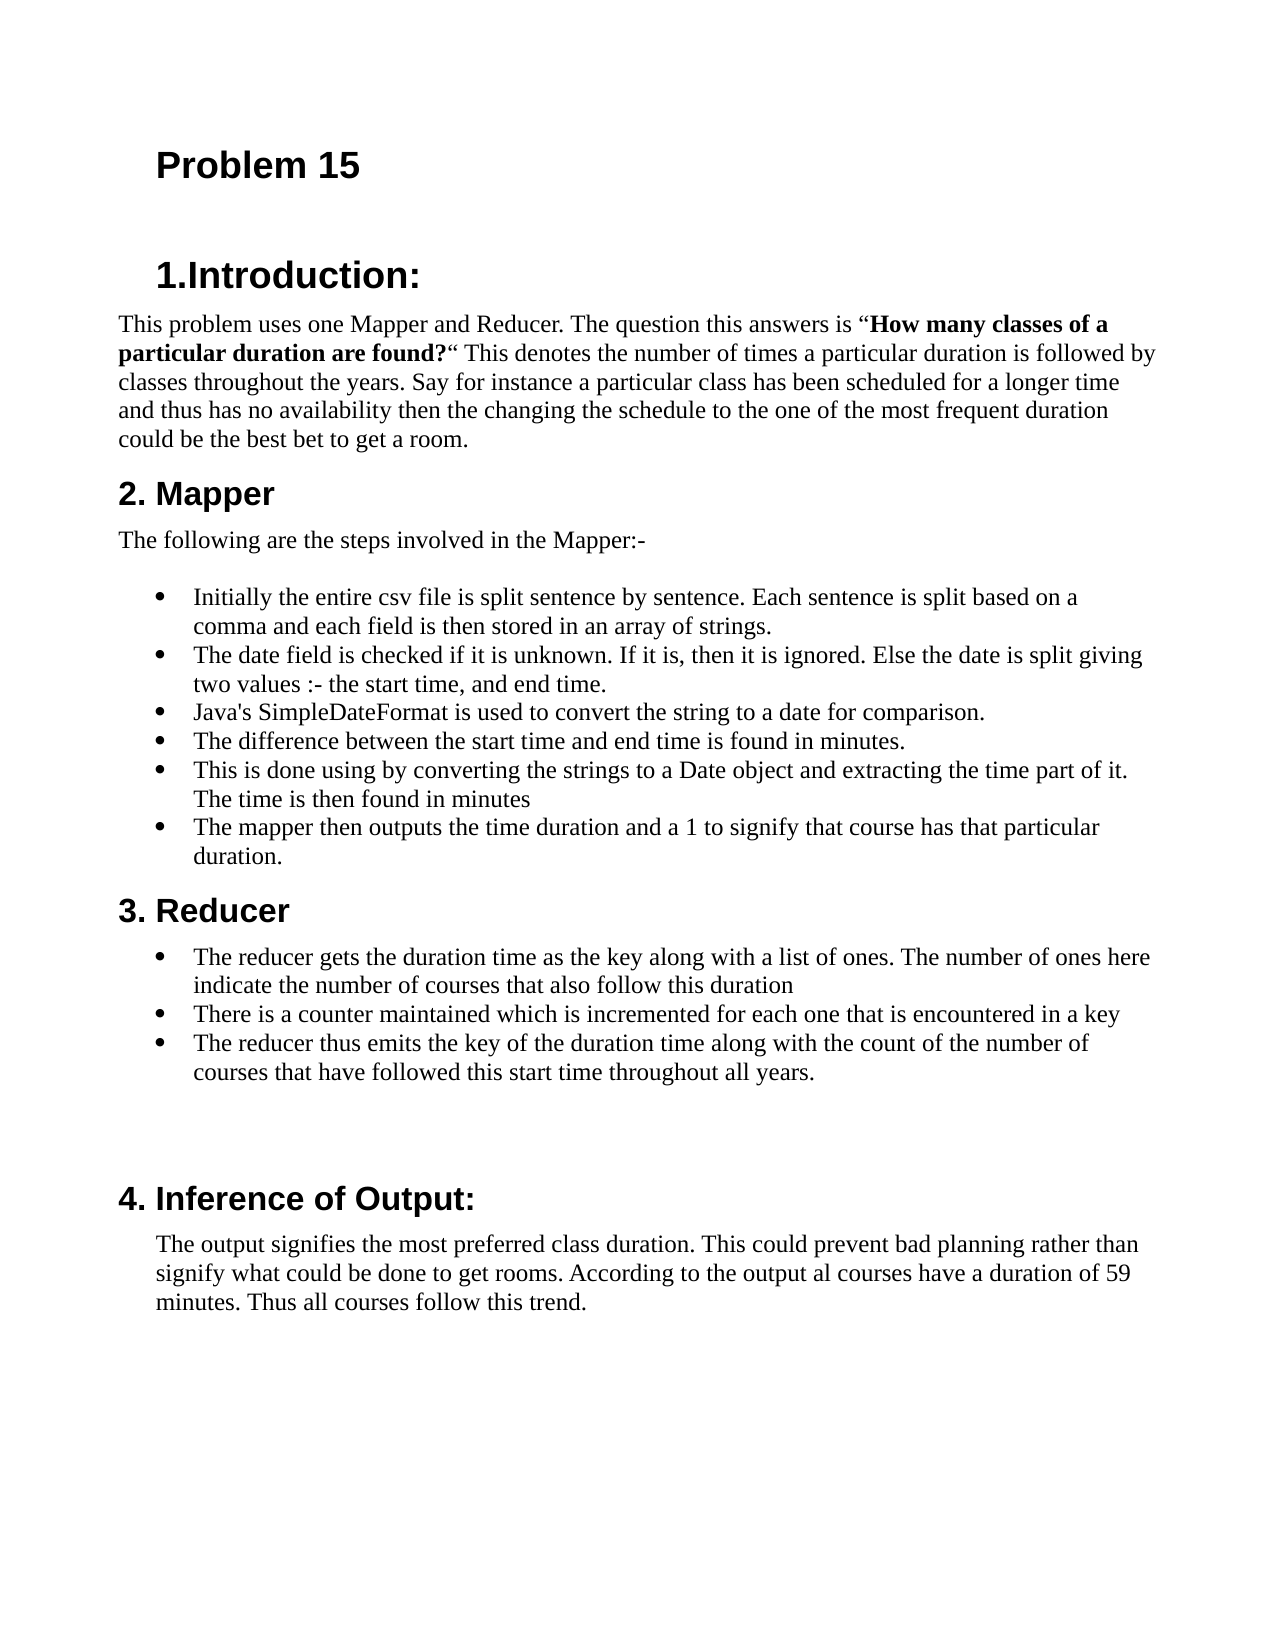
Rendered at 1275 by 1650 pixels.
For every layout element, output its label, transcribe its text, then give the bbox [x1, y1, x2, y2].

subtitle Problem 15 [118, 143, 1157, 187]
list The date field is checked if it is unknown. If it is, then it is ignored. Else the date is split giving two values :- the start time, and end time. [156, 640, 1157, 697]
subtitle 1.Introduction: [118, 253, 1157, 297]
text The following are the steps involved in the Mapper:- [118, 525, 1157, 554]
list There is a counter maintained which is incremented for each one that is encountered in a key [156, 999, 1157, 1028]
list Initially the entire csv file is split sentence by sentence. Each sentence is split based on a comma and each field is then stored in an array of strings. [156, 582, 1157, 640]
subtitle 3. Reducer [118, 891, 1157, 929]
list The mapper then outputs the time duration and a 1 to signify that course has that particular duration. [156, 812, 1157, 870]
list The reducer thus emits the key of the duration time along with the count of the number of courses that have followed this start time throughout all years. [156, 1028, 1157, 1086]
list Java's SimpleDateFormat is used to convert the string to a date for comparison. [156, 697, 1157, 726]
list This is done using by converting the strings to a Date object and extracting the time part of it. The time is then found in minutes [156, 755, 1157, 812]
list The reducer gets the duration time as the key along with a list of ones. The number of ones here indicate the number of courses that also follow this duration [156, 942, 1157, 999]
text This problem uses one Mapper and Reducer. The question this answers is “How many classes of a particular duration are found?“ This denotes the number of times a particular duration is followed by classes throughout the years. Say for instance a particular class has been scheduled for a longer time and thus has no availability then the changing the schedule to the one of the most frequent duration could be the best bet to get a room. [118, 309, 1157, 453]
list The difference between the start time and end time is found in minutes. [156, 726, 1157, 755]
subtitle 2. Mapper [118, 474, 1157, 512]
subtitle 4. Inference of Output: [118, 1178, 1157, 1217]
text The output signifies the most preferred class duration. This could prevent bad planning rather than signify what could be done to get rooms. According to the output al courses have a duration of 59 minutes. Thus all courses follow this trend. [156, 1229, 1157, 1316]
